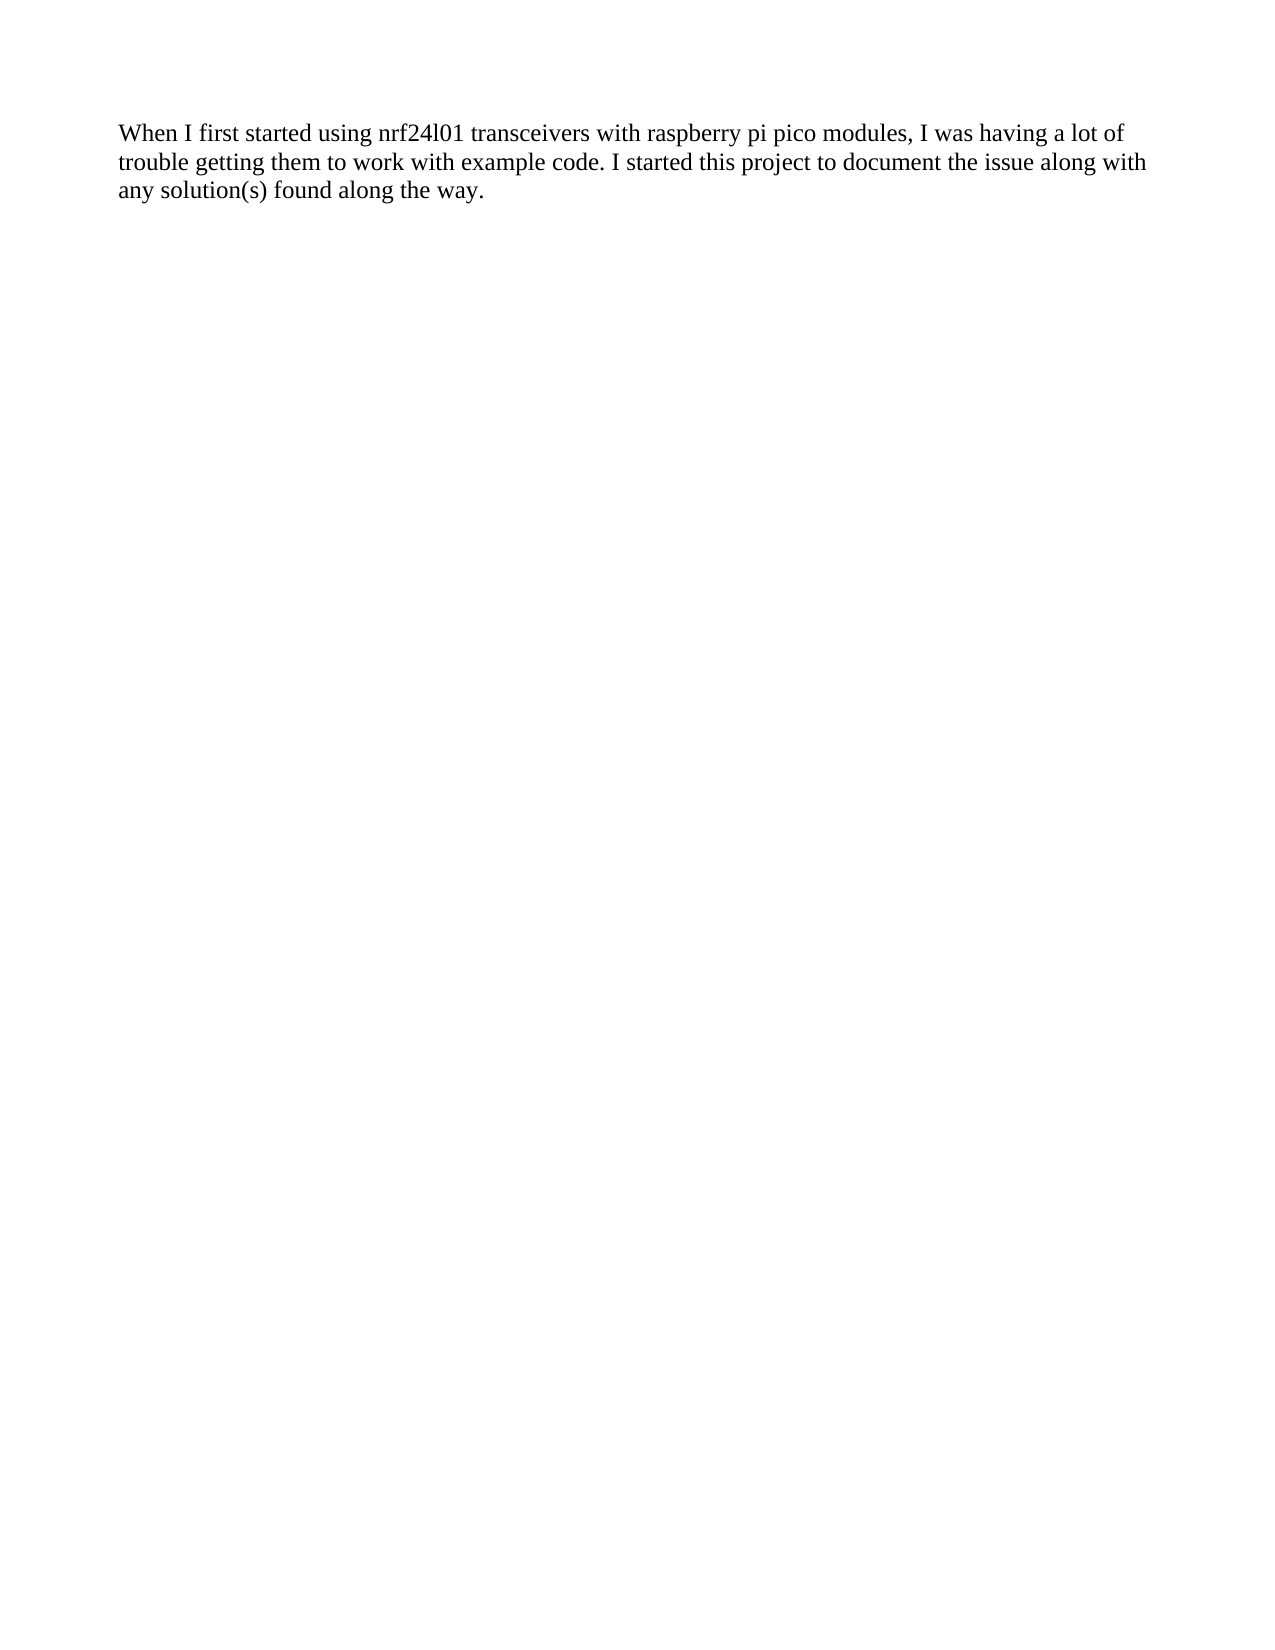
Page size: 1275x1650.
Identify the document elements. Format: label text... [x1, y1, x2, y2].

text When I first started using nrf24l01 transceivers with raspberry pi pico modules, I was having a lot of trouble getting them to work with example code. I started this project to document the issue along with any solution(s) found along the way. [118, 118, 1157, 204]
